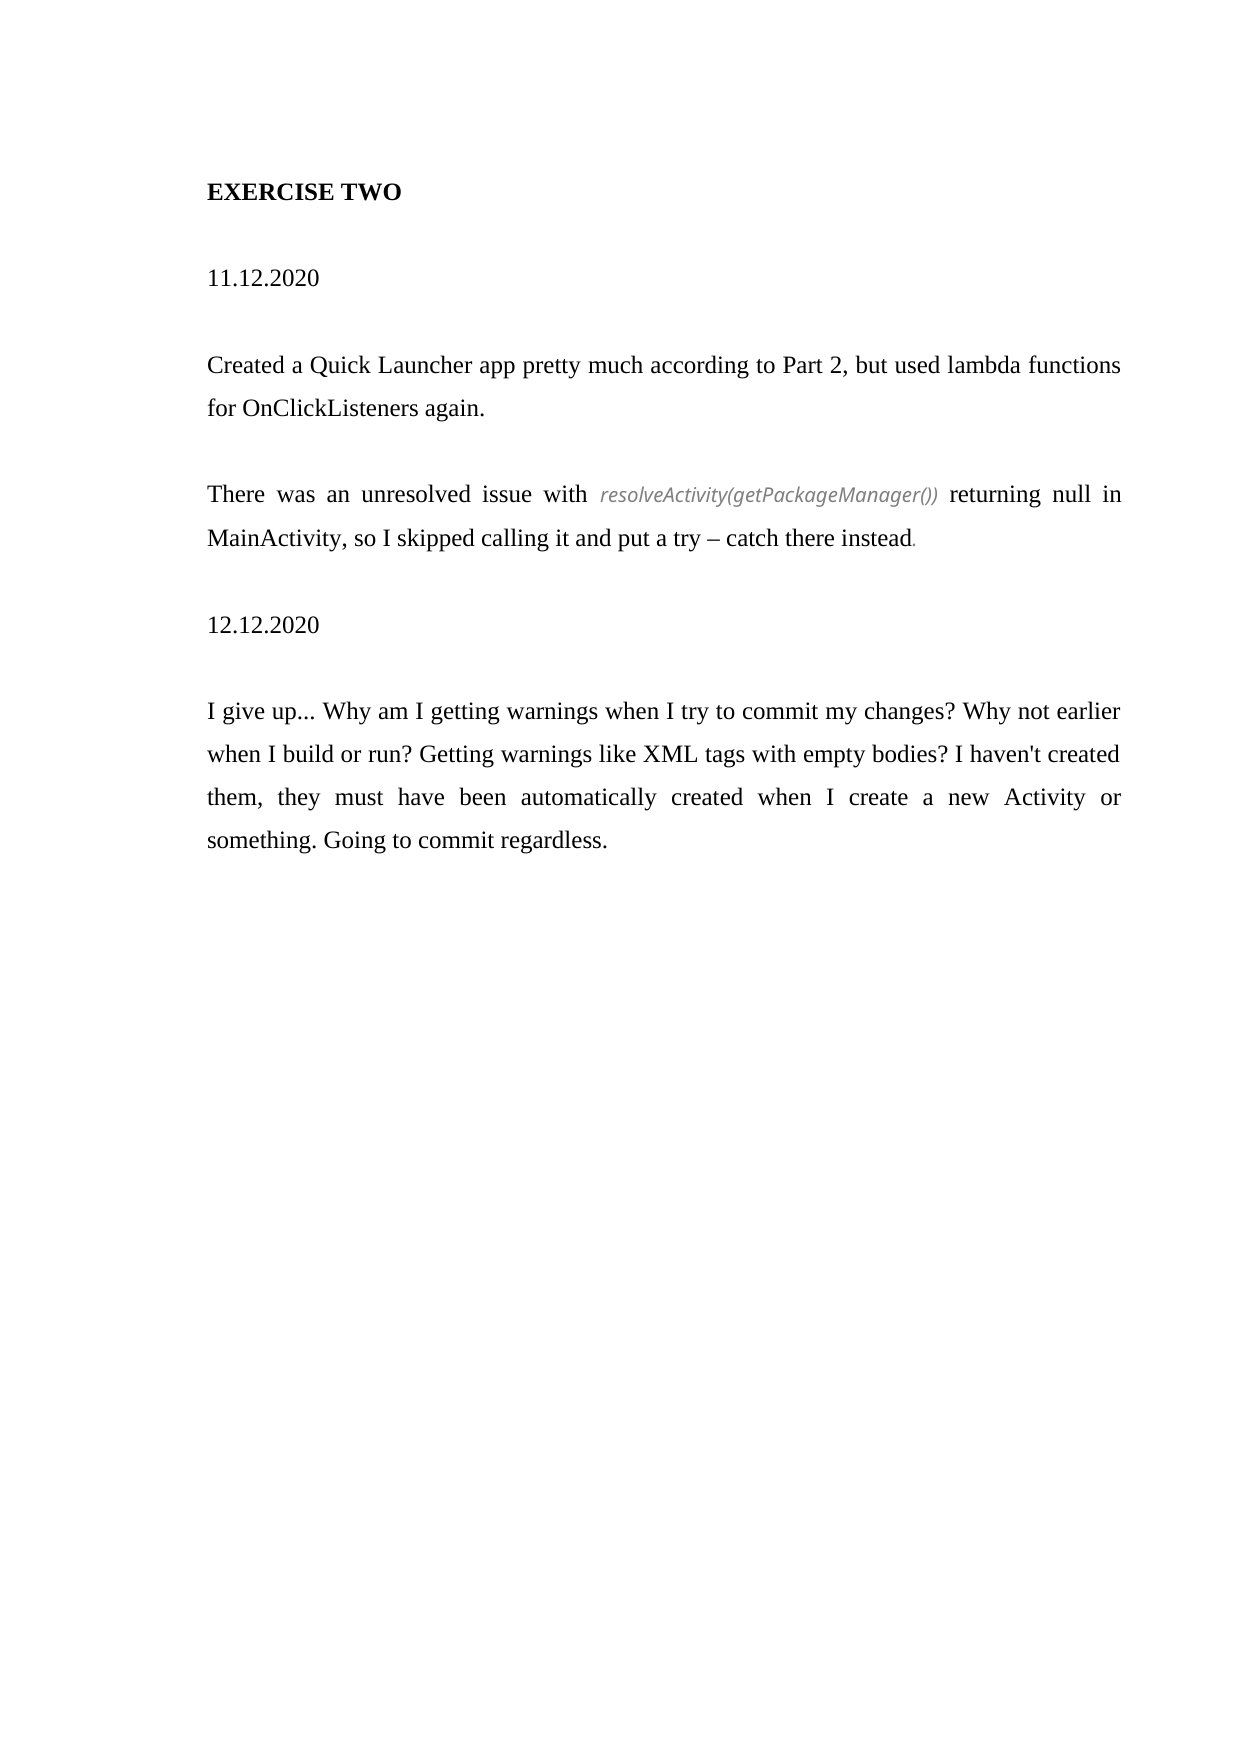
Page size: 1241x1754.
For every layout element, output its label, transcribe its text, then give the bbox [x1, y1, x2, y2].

text There was an unresolved issue with resolveActivity(getPackageManager()) returning null in MainActivity, so I skipped calling it and put a try – catch there instead. [207, 479, 1122, 552]
text EXERCISE TWO [207, 177, 1122, 206]
text I give up... Why am I getting warnings when I try to commit my changes? Why not earlier when I build or run? Getting warnings like XML tags with empty bodies? I haven't created them, they must have been automatically created when I create a new Activity or something. Going to commit regardless. [207, 696, 1122, 854]
text Created a Quick Launcher app pretty much according to Part 2, but used lambda functions for OnClickListeners again. [207, 350, 1122, 422]
text 11.12.2020 [207, 263, 1122, 292]
text 12.12.2020 [207, 610, 1122, 638]
